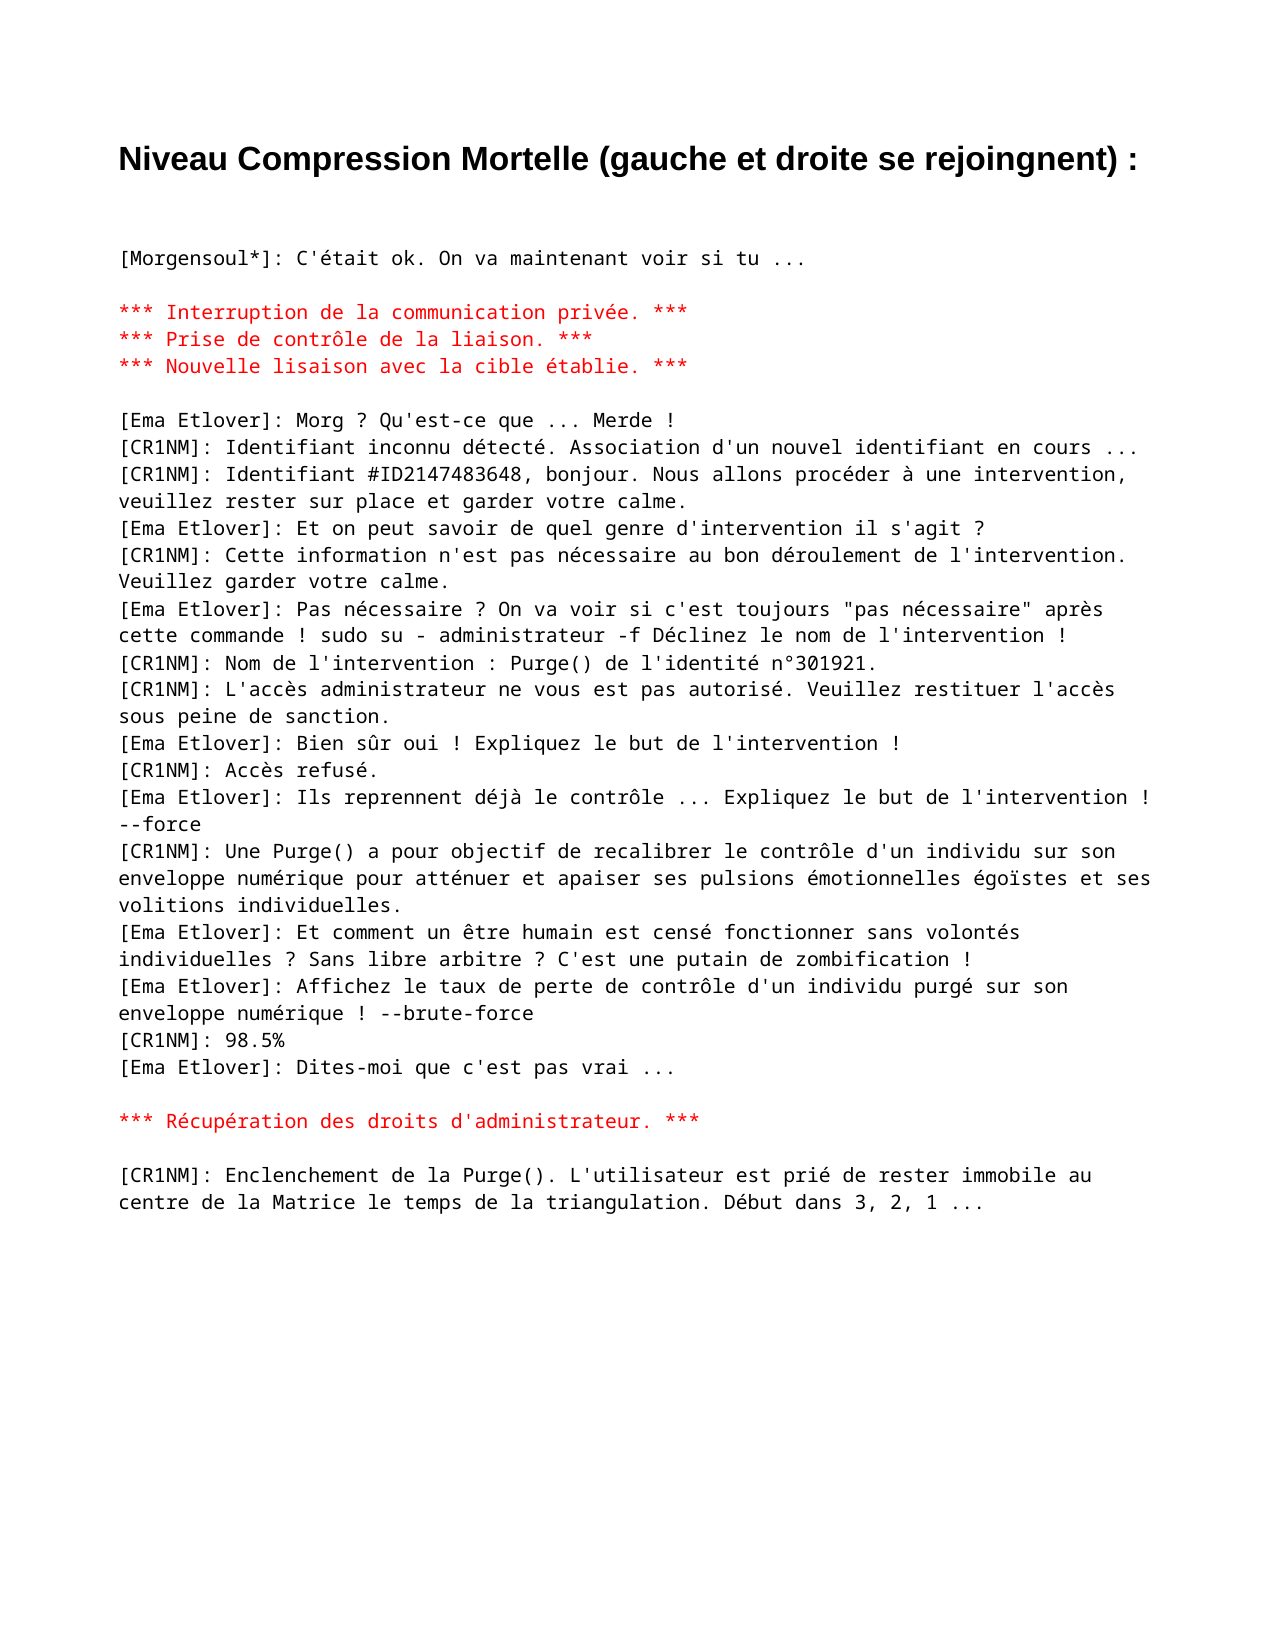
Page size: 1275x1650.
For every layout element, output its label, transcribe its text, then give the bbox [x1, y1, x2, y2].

text [Ema Etlover]: Pas nécessaire ? On va voir si c'est toujours "pas nécessaire" après cette commande ! sudo su - administrateur -f Déclinez le nom de l'intervention ! [118, 595, 1157, 649]
text [CR1NM]: Identifiant inconnu détecté. Association d'un nouvel identifiant en cours ... [118, 433, 1157, 460]
text [Ema Etlover]: Et on peut savoir de quel genre d'intervention il s'agit ? [118, 514, 1157, 541]
text [Ema Etlover]: Ils reprennent déjà le contrôle ... Expliquez le but de l'intervention ! --force [118, 784, 1157, 838]
text [CR1NM]: 98.5% [118, 1026, 1157, 1053]
text [CR1NM]: L'accès administrateur ne vous est pas autorisé. Veuillez restituer l'accès sous peine de sanction. [118, 676, 1157, 730]
text [CR1NM]: Identifiant #ID2147483648, bonjour. Nous allons procéder à une intervention, veuillez rester sur place et garder votre calme. [118, 460, 1157, 514]
text [CR1NM]: Enclenchement de la Purge(). L'utilisateur est prié de rester immobile au centre de la Matrice le temps de la triangulation. Début dans 3, 2, 1 ... [118, 1161, 1157, 1215]
text *** Interruption de la communication privée. *** [118, 298, 1157, 325]
text [Ema Etlover]: Dites-moi que c'est pas vrai ... [118, 1053, 1157, 1080]
text [Ema Etlover]: Bien sûr oui ! Expliquez le but de l'intervention ! [118, 730, 1157, 757]
subtitle Niveau Compression Mortelle (gauche et droite se rejoingnent) : [118, 139, 1157, 178]
text [Morgensoul*]: C'était ok. On va maintenant voir si tu ... [118, 244, 1157, 271]
text *** Prise de contrôle de la liaison. *** [118, 325, 1157, 352]
text [CR1NM]: Nom de l'intervention : Purge() de l'identité n°301921. [118, 649, 1157, 676]
text [CR1NM]: Une Purge() a pour objectif de recalibrer le contrôle d'un individu sur son enveloppe numérique pour atténuer et apaiser ses pulsions émotionnelles égoïstes et ses volitions individuelles. [118, 838, 1157, 918]
text *** Récupération des droits d'administrateur. *** [118, 1107, 1157, 1134]
text [CR1NM]: Cette information n'est pas nécessaire au bon déroulement de l'intervention. Veuillez garder votre calme. [118, 541, 1157, 595]
text [Ema Etlover]: Morg ? Qu'est-ce que ... Merde ! [118, 406, 1157, 433]
text [CR1NM]: Accès refusé. [118, 757, 1157, 784]
text [Ema Etlover]: Affichez le taux de perte de contrôle d'un individu purgé sur son enveloppe numérique ! --brute-force [118, 972, 1157, 1026]
text *** Nouvelle lisaison avec la cible établie. *** [118, 352, 1157, 379]
text [Ema Etlover]: Et comment un être humain est censé fonctionner sans volontés individuelles ? Sans libre arbitre ? C'est une putain de zombification ! [118, 918, 1157, 972]
